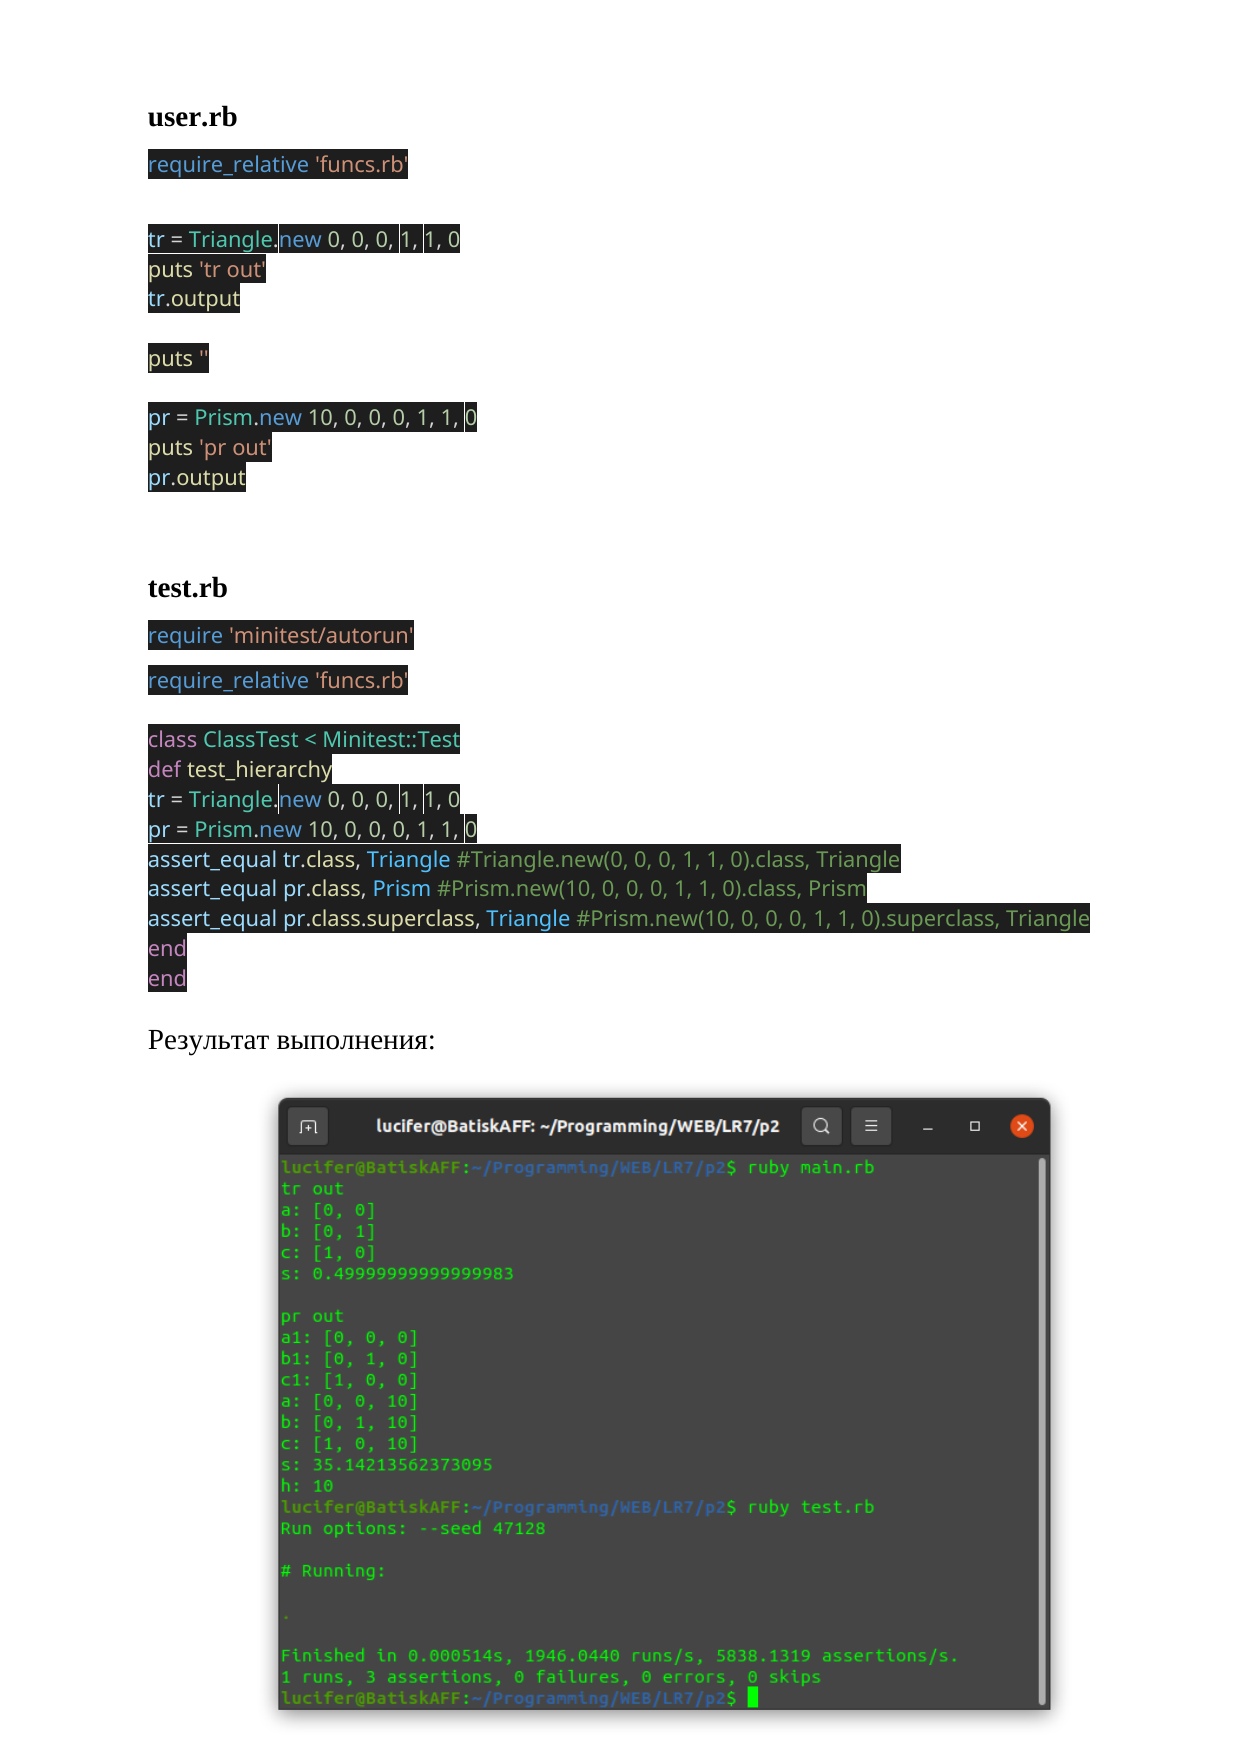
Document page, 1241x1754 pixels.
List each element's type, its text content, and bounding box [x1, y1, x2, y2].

text class ClassTest < Minitest::Test [148, 724, 1181, 754]
text pr = Prism.new 10, 0, 0, 0, 1, 1, 0 [148, 814, 1181, 843]
text require_relative 'funcs.rb' [148, 665, 1181, 695]
text assert_equal pr.class, Prism #Prism.new(10, 0, 0, 0, 1, 1, 0).class, Prism [148, 873, 1181, 903]
text user.rb [148, 99, 1181, 133]
text end [148, 963, 1181, 992]
text puts '' [148, 343, 1181, 373]
text pr.output [148, 462, 1181, 492]
text require_relative 'funcs.rb' [148, 149, 1181, 179]
text tr = Triangle.new 0, 0, 0, 1, 1, 0 [148, 224, 1181, 253]
text pr = Prism.new 10, 0, 0, 0, 1, 1, 0 [148, 402, 1181, 432]
text tr = Triangle.new 0, 0, 0, 1, 1, 0 [148, 784, 1181, 814]
text assert_equal pr.class.superclass, Triangle #Prism.new(10, 0, 0, 0, 1, 1, 0).superclass, Triangle [148, 903, 1181, 933]
picture [249, 1072, 1080, 1743]
text test.rb [148, 570, 1181, 603]
text assert_equal tr.class, Triangle #Triangle.new(0, 0, 0, 1, 1, 0).class, Triangle [148, 843, 1181, 873]
text def test_hierarchy [148, 754, 1181, 784]
text puts 'tr out' [148, 253, 1181, 283]
text tr.output [148, 283, 1181, 313]
text Результат выполнения: [148, 1022, 1181, 1056]
text puts 'pr out' [148, 432, 1181, 462]
text end [148, 933, 1181, 963]
text require 'minitest/autorun' [148, 620, 1181, 650]
